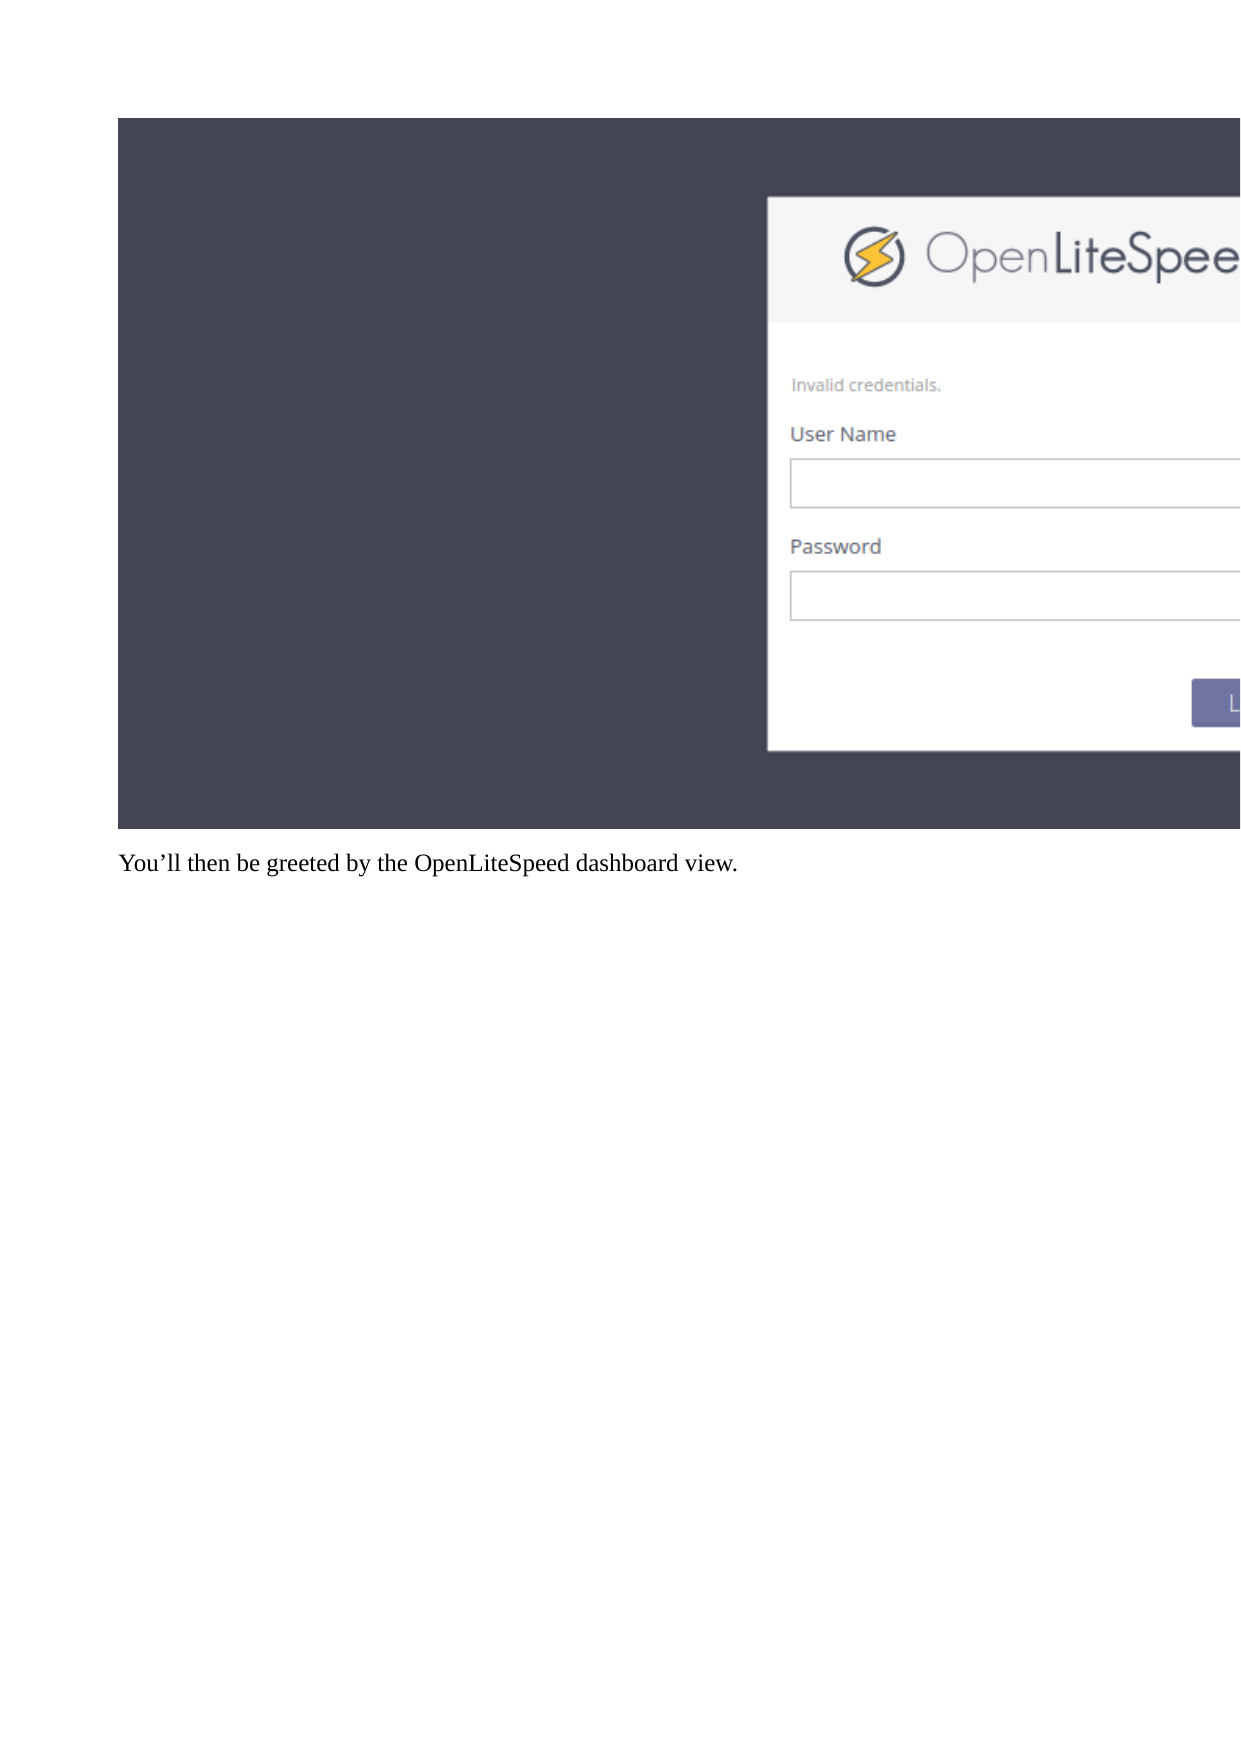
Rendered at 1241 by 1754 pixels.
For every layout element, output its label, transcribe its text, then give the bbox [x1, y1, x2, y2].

text You’ll then be greeted by the OpenLiteSpeed dashboard view. [118, 848, 1122, 877]
picture [118, 118, 1241, 829]
